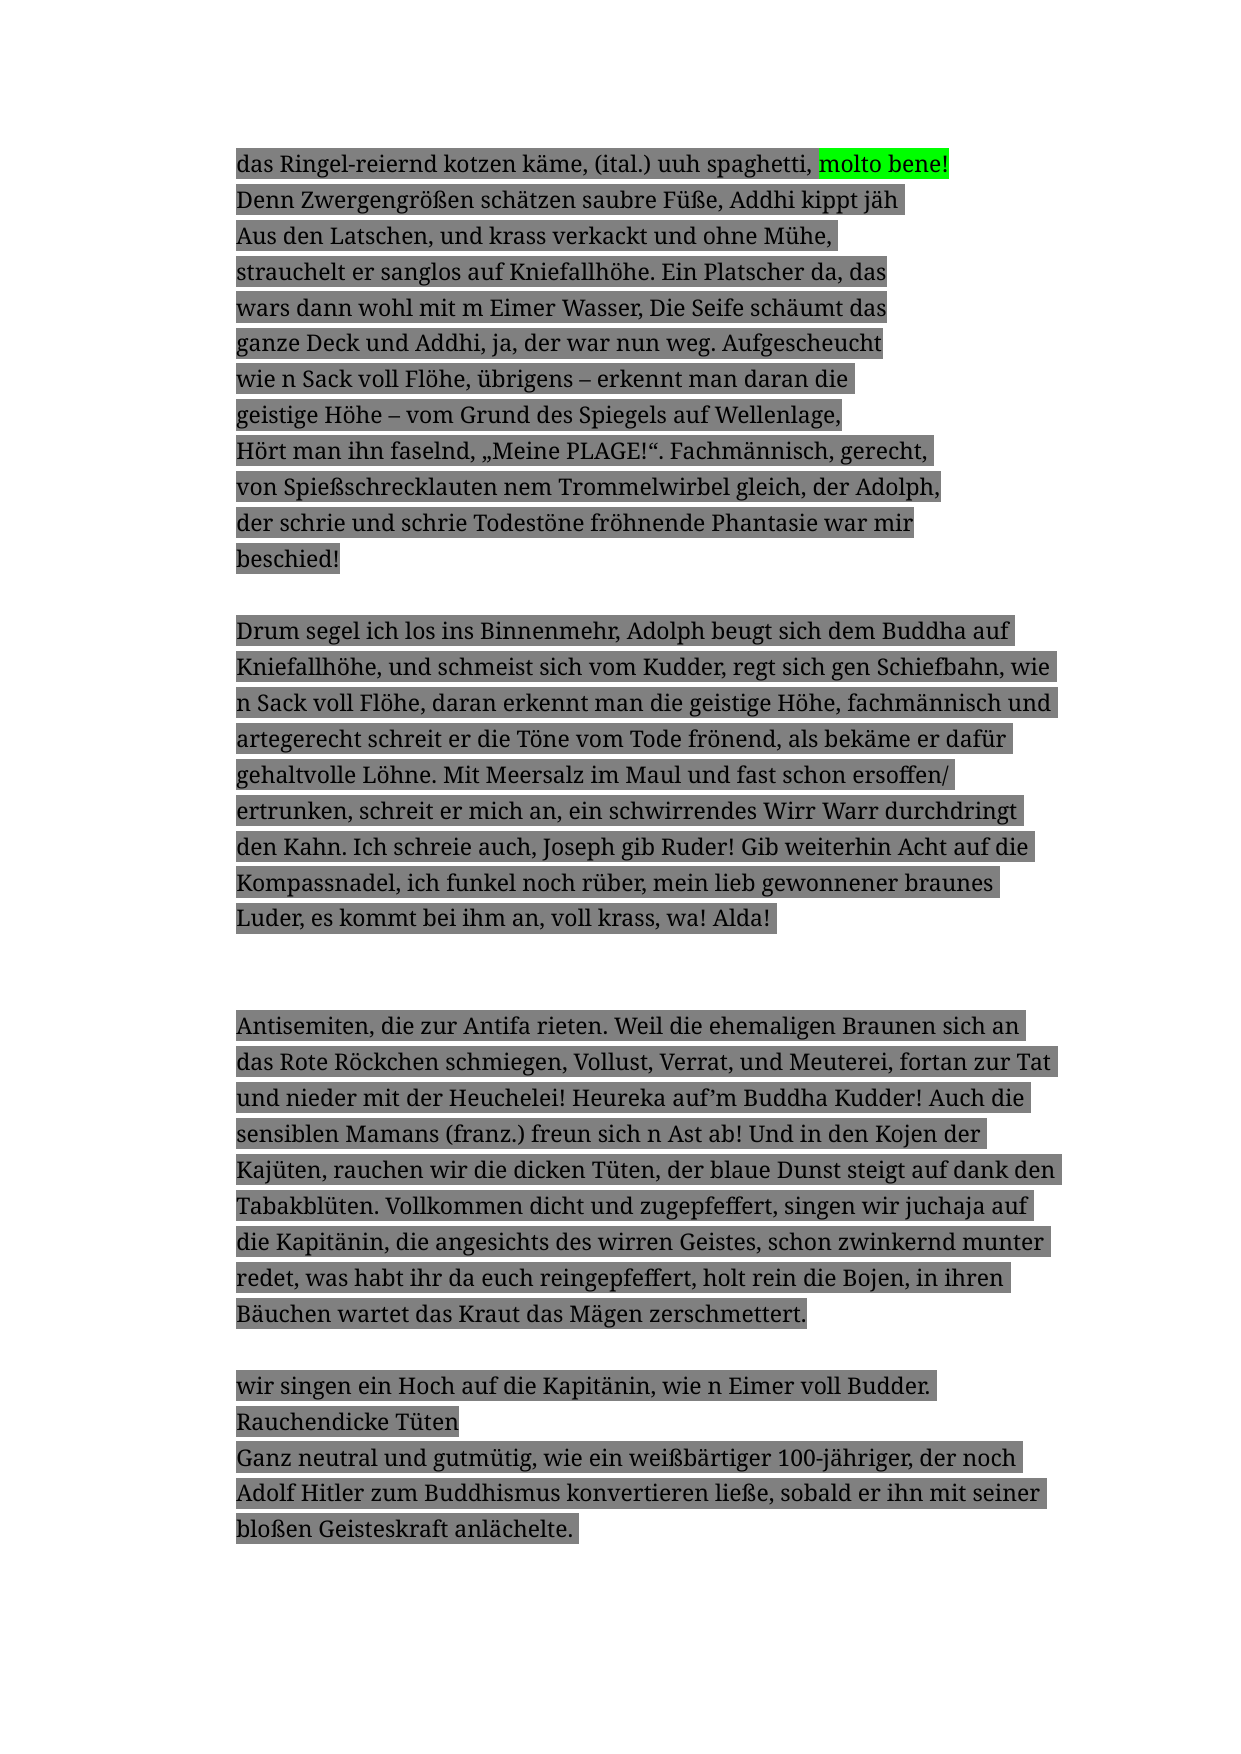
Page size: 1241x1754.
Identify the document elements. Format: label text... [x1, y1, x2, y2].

text beschied! [236, 543, 1063, 574]
text das Ringel-reiernd kotzen käme, (ital.) uuh spaghetti, molto bene! [236, 148, 1063, 179]
text geistige Höhe – vom Grund des Spiegels auf Wellenlage, [236, 399, 1063, 431]
text ganze Deck und Addhi, ja, der war nun weg. Aufgescheucht [236, 327, 1063, 359]
text Hört man ihn faselnd, „Meine PLAGE!“. Fachmännisch, gerecht, [236, 435, 1063, 466]
text Ganz neutral und gutmütig, wie ein weißbärtiger 100-jähriger, der noch Adolf Hitler zum Buddhismus konvertieren ließe, sobald er ihn mit seiner bloßen Geisteskraft anlächelte. [236, 1441, 1063, 1544]
text von Spießschrecklauten nem Trommelwirbel gleich, der Adolph, [236, 471, 1063, 502]
text Aus den Latschen, und krass verkackt und ohne Mühe, [236, 219, 1063, 251]
text der schrie und schrie Todestöne fröhnende Phantasie war mir [236, 507, 1063, 538]
text Drum segel ich los ins Binnenmehr, Adolph beugt sich dem Buddha auf Kniefallhöhe, und schmeist sich vom Kudder, regt sich gen Schiefbahn, wie n Sack voll Flöhe, daran erkennt man die geistige Höhe, fachmännisch und artegerecht schreit er die Töne vom Tode frönend, als bekäme er dafür gehaltvolle Löhne. Mit Meersalz im Maul und fast schon ersoffen/ ertrunken, schreit er mich an, ein schwirrendes Wirr Warr durchdringt den Kahn. Ich schreie auch, Joseph gib Ruder! Gib weiterhin Acht auf die Kompassnadel, ich funkel noch rüber, mein lieb gewonnener braunes Luder, es kommt bei ihm an, voll krass, wa! Alda! [236, 615, 1063, 934]
text wir singen ein Hoch auf die Kapitänin, wie n Eimer voll Budder. Rauchendicke Tüten [236, 1369, 1063, 1437]
text wars dann wohl mit m Eimer Wasser, Die Seife schäumt das [236, 291, 1063, 323]
text wie n Sack voll Flöhe, übrigens – erkennt man daran die [236, 363, 1063, 394]
text Antisemiten, die zur Antifa rieten. Weil die ehemaligen Braunen sich an das Rote Röckchen schmiegen, Vollust, Verrat, und Meuterei, fortan zur Tat und nieder mit der Heuchelei! Heureka auf’m Buddha Kudder! Auch die sensiblen Mamans (franz.) freun sich n Ast ab! Und in den Kojen der Kajüten, rauchen wir die dicken Tüten, der blaue Dunst steigt auf dank den Tabakblüten. Vollkommen dicht und zugepfeffert, singen wir juchaja auf die Kapitänin, die angesichts des wirren Geistes, schon zwinkernd munter redet, was habt ihr da euch reingepfeffert, holt rein die Bojen, in ihren Bäuchen wartet das Kraut das Mägen zerschmettert. [236, 1010, 1063, 1329]
text Denn Zwergengrößen schätzen saubre Füße, Addhi kippt jäh [236, 184, 1063, 215]
text strauchelt er sanglos auf Kniefallhöhe. Ein Platscher da, das [236, 256, 1063, 287]
